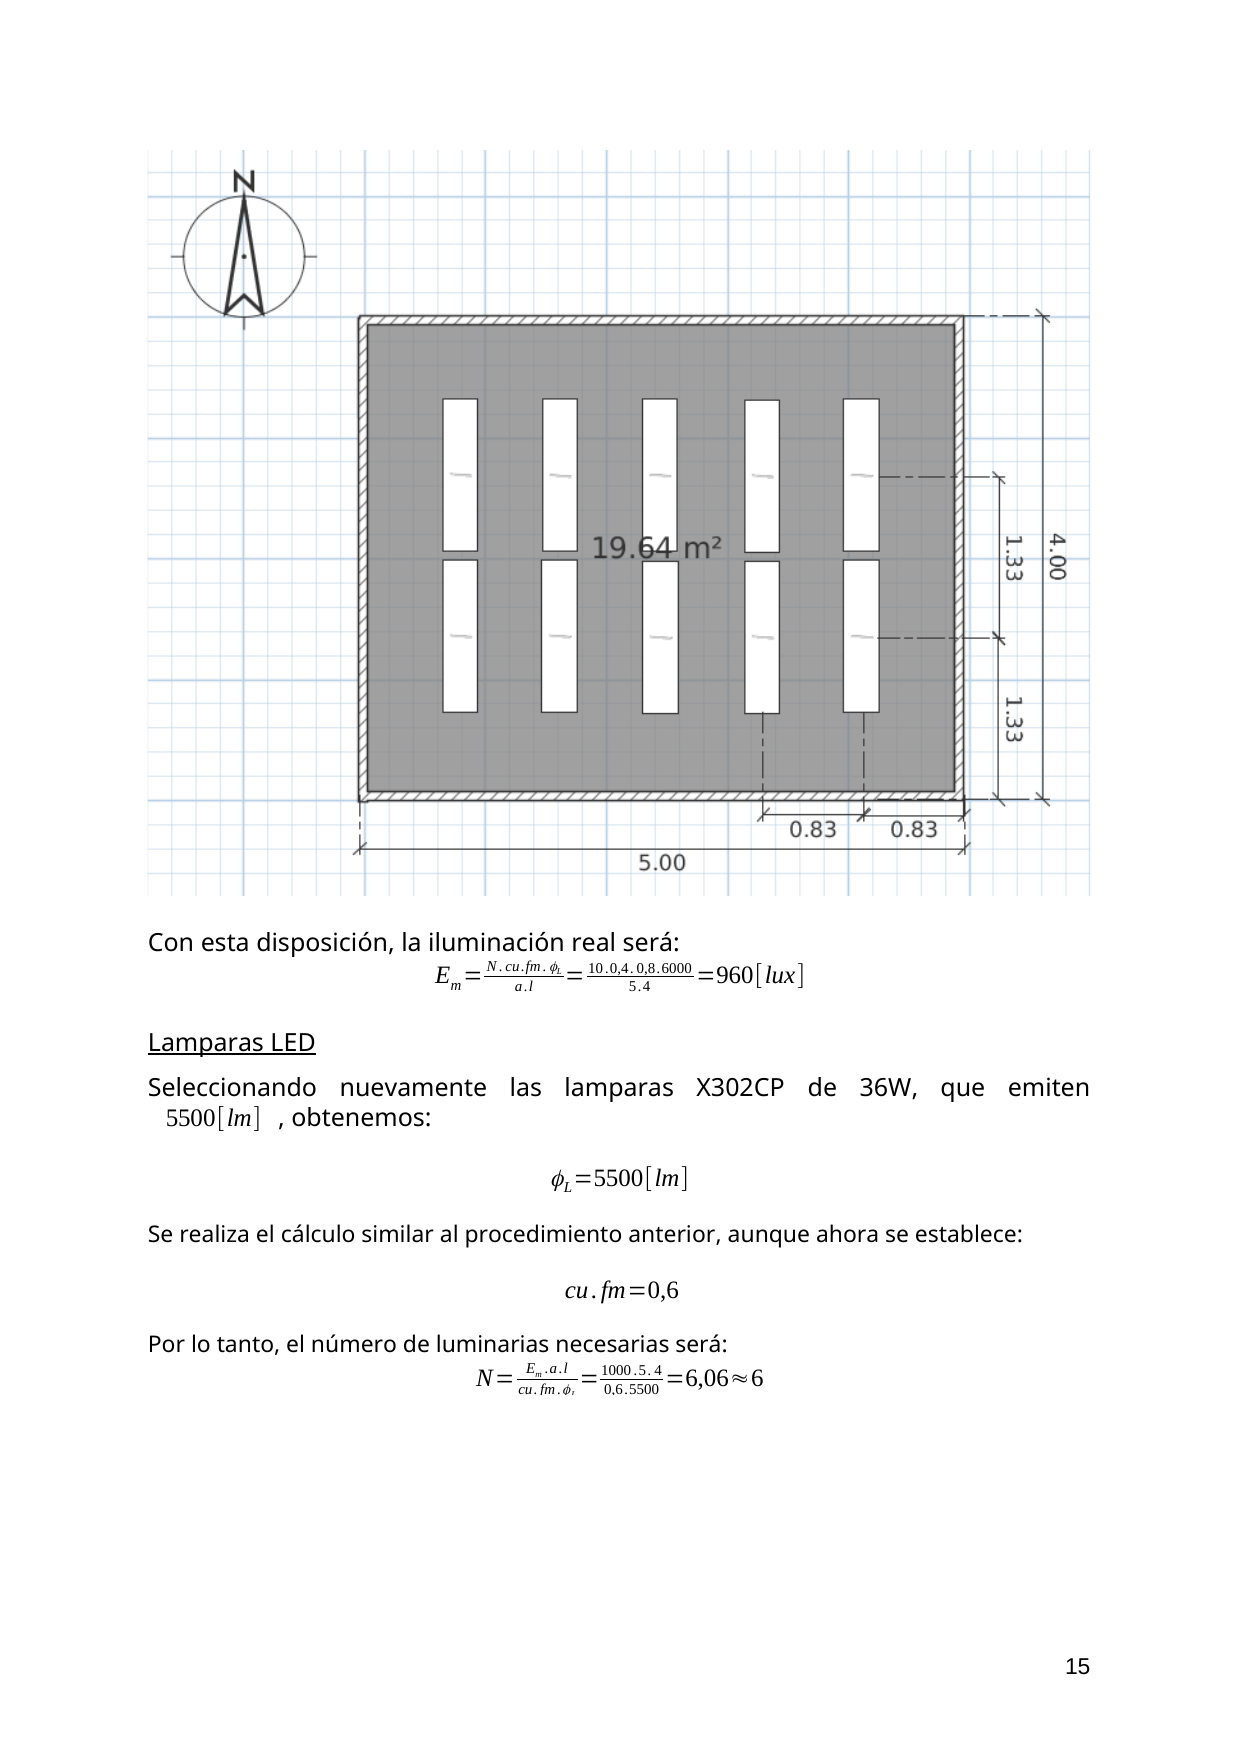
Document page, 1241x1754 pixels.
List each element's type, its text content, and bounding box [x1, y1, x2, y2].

picture [147, 150, 1091, 896]
subtitle Lamparas LED [148, 1025, 1090, 1059]
text Por lo tanto, el número de luminarias necesarias será: [148, 1330, 1090, 1358]
text Se realiza el cálculo similar al procedimiento anterior, aunque ahora se establece: [148, 1220, 1090, 1248]
text Con esta disposición, la iluminación real será: [148, 927, 1090, 957]
text Seleccionando nuevamente las lamparas X302CP de 36W, que emiten , obtenemos: [148, 1072, 1090, 1133]
